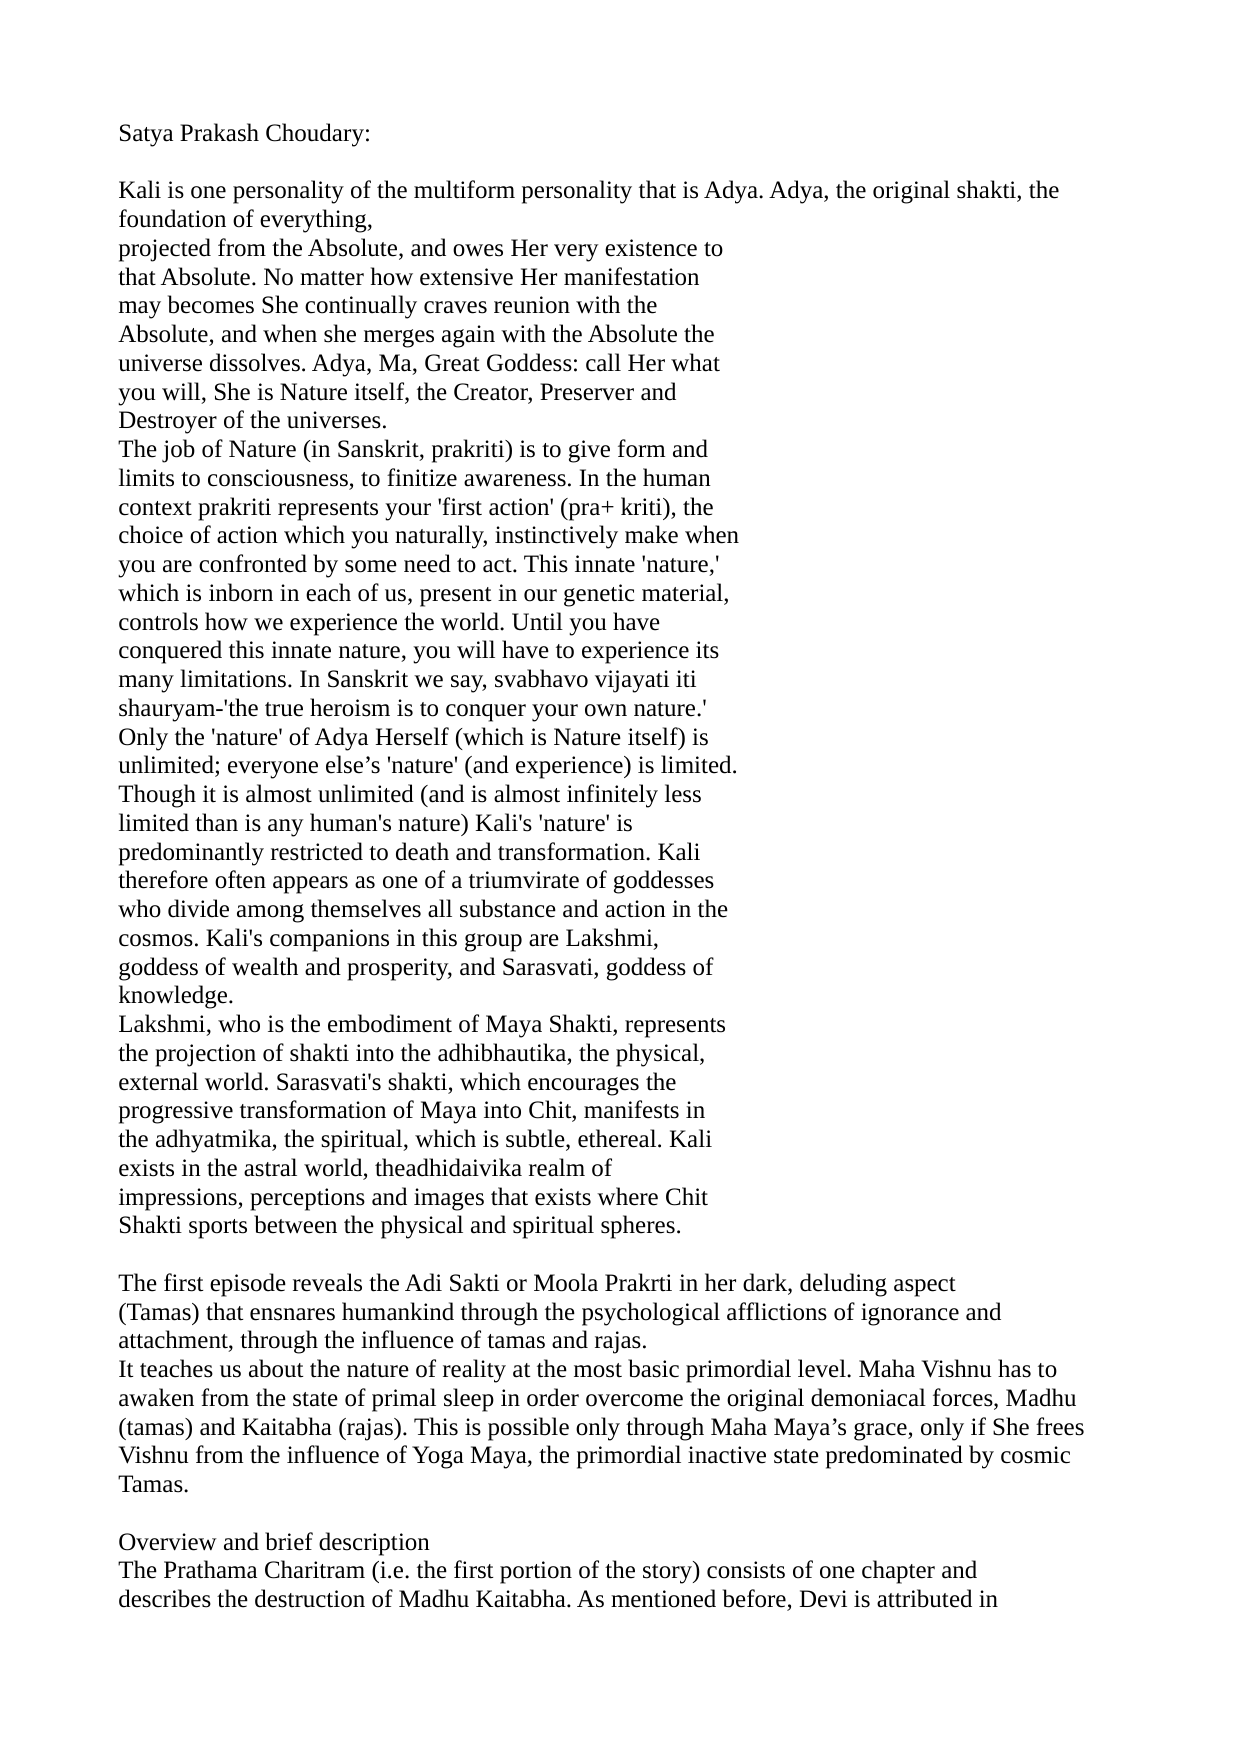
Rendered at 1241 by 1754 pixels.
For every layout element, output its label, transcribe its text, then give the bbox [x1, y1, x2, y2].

text Satya Prakash Choudary: [118, 118, 1122, 147]
text limited than is any human's nature) Kali's 'nature' is [118, 808, 1122, 837]
text Vishnu from the influence of Yoga Maya, the primordial inactive state predominated by cosmic [118, 1441, 1122, 1469]
text Shakti sports between the physical and spiritual spheres. [118, 1211, 1122, 1239]
text many limitations. In Sanskrit we say, svabhavo vijayati iti [118, 664, 1122, 693]
text (Tamas) that ensnares humankind through the psychological afflictions of ignorance and [118, 1297, 1122, 1326]
text progressive transformation of Maya into Chit, manifests in [118, 1096, 1122, 1124]
text projected from the Absolute, and owes Her very existence to [118, 233, 1122, 262]
text choice of action which you naturally, instinctively make when [118, 521, 1122, 549]
text exists in the astral world, theadhidaivika realm of [118, 1153, 1122, 1182]
text The first episode reveals the Adi Sakti or Moola Prakrti in her dark, deluding aspect [118, 1268, 1122, 1297]
text limits to consciousness, to finitize awareness. In the human [118, 463, 1122, 492]
text Absolute, and when she merges again with the Absolute the [118, 319, 1122, 348]
text (tamas) and Kaitabha (rajas). This is possible only through Maha Maya’s grace, only if She frees [118, 1412, 1122, 1441]
text cosmos. Kali's companions in this group are Lakshmi, [118, 923, 1122, 952]
text The job of Nature (in Sanskrit, prakriti) is to give form and [118, 434, 1122, 463]
text conquered this innate nature, you will have to experience its [118, 636, 1122, 664]
text unlimited; everyone else’s 'nature' (and experience) is limited. [118, 751, 1122, 779]
text you will, She is Nature itself, the Creator, Preserver and [118, 377, 1122, 406]
text Lakshmi, who is the embodiment of Maya Shakti, represents [118, 1009, 1122, 1038]
text that Absolute. No matter how extensive Her manifestation [118, 262, 1122, 291]
text Kali is one personality of the multiform personality that is Adya. Adya, the original shakti, the foundation of everything, [118, 176, 1122, 233]
text attachment, through the influence of tamas and rajas. [118, 1326, 1122, 1354]
text Tamas. [118, 1469, 1122, 1498]
text goddess of wealth and prosperity, and Sarasvati, goddess of [118, 952, 1122, 981]
text Destroyer of the universes. [118, 406, 1122, 434]
text It teaches us about the nature of reality at the most basic primordial level. Maha Vishnu has to [118, 1354, 1122, 1383]
text Only the 'nature' of Adya Herself (which is Nature itself) is [118, 722, 1122, 751]
text The Prathama Charitram (i.e. the first portion of the story) consists of one chapter and [118, 1556, 1122, 1584]
text controls how we experience the world. Until you have [118, 607, 1122, 636]
text which is inborn in each of us, present in our genetic material, [118, 578, 1122, 607]
text external world. Sarasvati's shakti, which encourages the [118, 1067, 1122, 1096]
text the adhyatmika, the spiritual, which is subtle, ethereal. Kali [118, 1124, 1122, 1153]
text predominantly restricted to death and transformation. Kali [118, 837, 1122, 866]
text the projection of shakti into the adhibhautika, the physical, [118, 1038, 1122, 1067]
text awaken from the state of primal sleep in order overcome the original demoniacal forces, Madhu [118, 1383, 1122, 1412]
text describes the destruction of Madhu Kaitabha. As mentioned before, Devi is attributed in [118, 1584, 1122, 1613]
text impressions, perceptions and images that exists where Chit [118, 1182, 1122, 1211]
text knowledge. [118, 981, 1122, 1009]
text Overview and brief description [118, 1527, 1122, 1556]
text therefore often appears as one of a triumvirate of goddesses [118, 866, 1122, 894]
text shauryam-'the true heroism is to conquer your own nature.' [118, 693, 1122, 722]
text who divide among themselves all substance and action in the [118, 894, 1122, 923]
text you are confronted by some need to act. This innate 'nature,' [118, 549, 1122, 578]
text universe dissolves. Adya, Ma, Great Goddess: call Her what [118, 348, 1122, 377]
text context prakriti represents your 'first action' (pra+ kriti), the [118, 492, 1122, 521]
text may becomes She continually craves reunion with the [118, 291, 1122, 319]
text Though it is almost unlimited (and is almost infinitely less [118, 779, 1122, 808]
